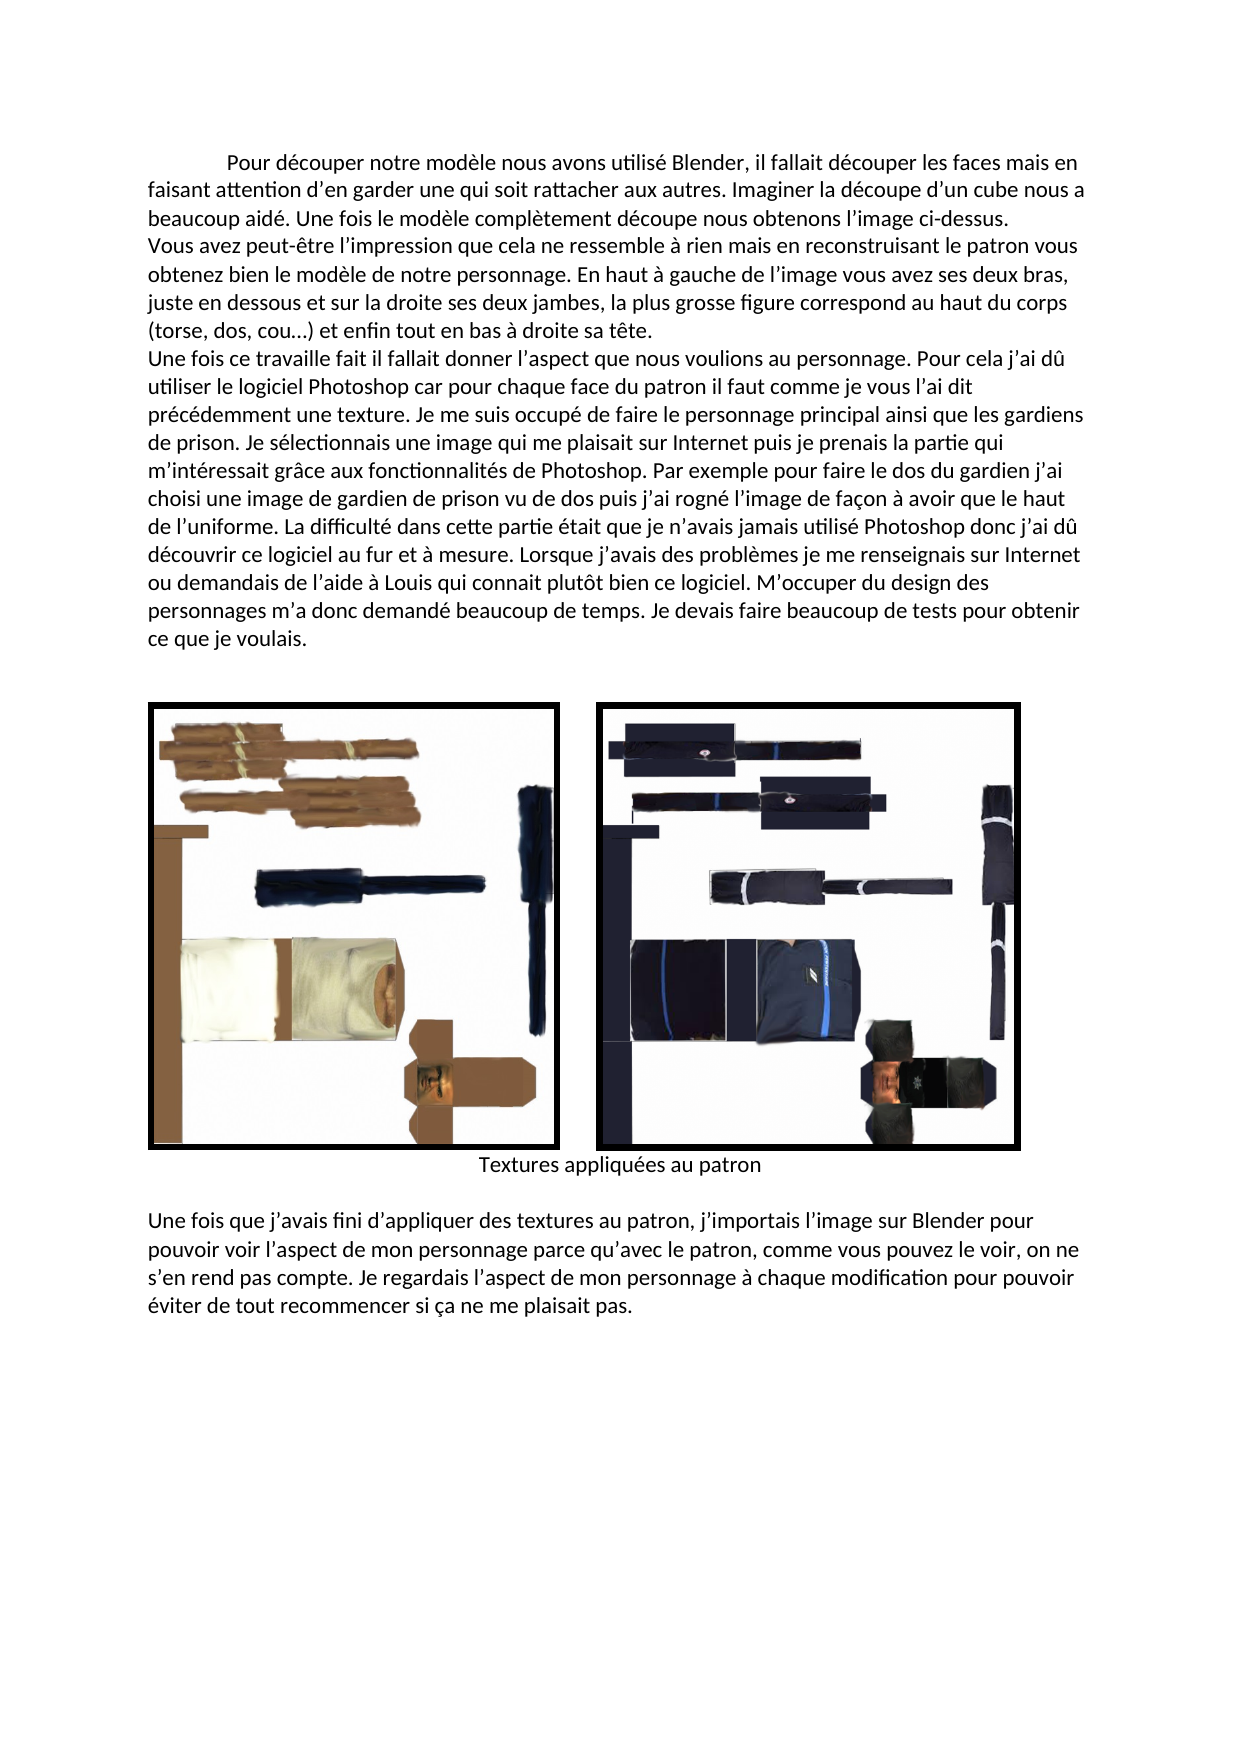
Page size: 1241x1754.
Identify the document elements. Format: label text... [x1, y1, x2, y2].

text Une fois ce travaille fait il fallait donner l’aspect que nous voulions au personnage. Pour cela j’ai dû utiliser le logiciel Photoshop car pour chaque face du patron il faut comme je vous l’ai dit précédemment une texture. Je me suis occupé de faire le personnage principal ainsi que les gardiens de prison. Je sélectionnais une image qui me plaisait sur Internet puis je prenais la partie qui m’intéressait grâce aux fonctionnalités de Photoshop. Par exemple pour faire le dos du gardien j’ai choisi une image de gardien de prison vu de dos puis j’ai rogné l’image de façon à avoir que le haut de l’uniforme. La difficulté dans cette partie était que je n’avais jamais utilisé Photoshop donc j’ai dû découvrir ce logiciel au fur et à mesure. Lorsque j’avais des problèmes je me renseignais sur Internet ou demandais de l’aide à Louis qui connait plutôt bien ce logiciel. M’occuper du design des personnages m’a donc demandé beaucoup de temps. Je devais faire beaucoup de tests pour obtenir ce que je voulais. [148, 344, 1093, 652]
text Une fois que j’avais fini d’appliquer des textures au patron, j’importais l’image sur Blender pour pouvoir voir l’aspect de mon personnage parce qu’avec le patron, comme vous pouvez le voir, on ne s’en rend pas compte. Je regardais l’aspect de mon personnage à chaque modification pour pouvoir éviter de tout recommencer si ça ne me plaisait pas. [148, 1207, 1093, 1319]
text Pour découper notre modèle nous avons utilisé Blender, il fallait découper les faces mais en faisant attention d’en garder une qui soit rattacher aux autres. Imaginer la découpe d’un cube nous a beaucoup aidé. Une fois le modèle complètement découpe nous obtenons l’image ci-dessus. [148, 148, 1093, 232]
text Vous avez peut-être l’impression que cela ne ressemble à rien mais en reconstruisant le patron vous obtenez bien le modèle de notre personnage. En haut à gauche de l’image vous avez ses deux bras, juste en dessous et sur la droite ses deux jambes, la plus grosse figure correspond au haut du corps (torse, dos, cou…) et enfin tout en bas à droite sa tête. [148, 232, 1093, 344]
text Textures appliquées au patron [148, 1151, 1093, 1179]
